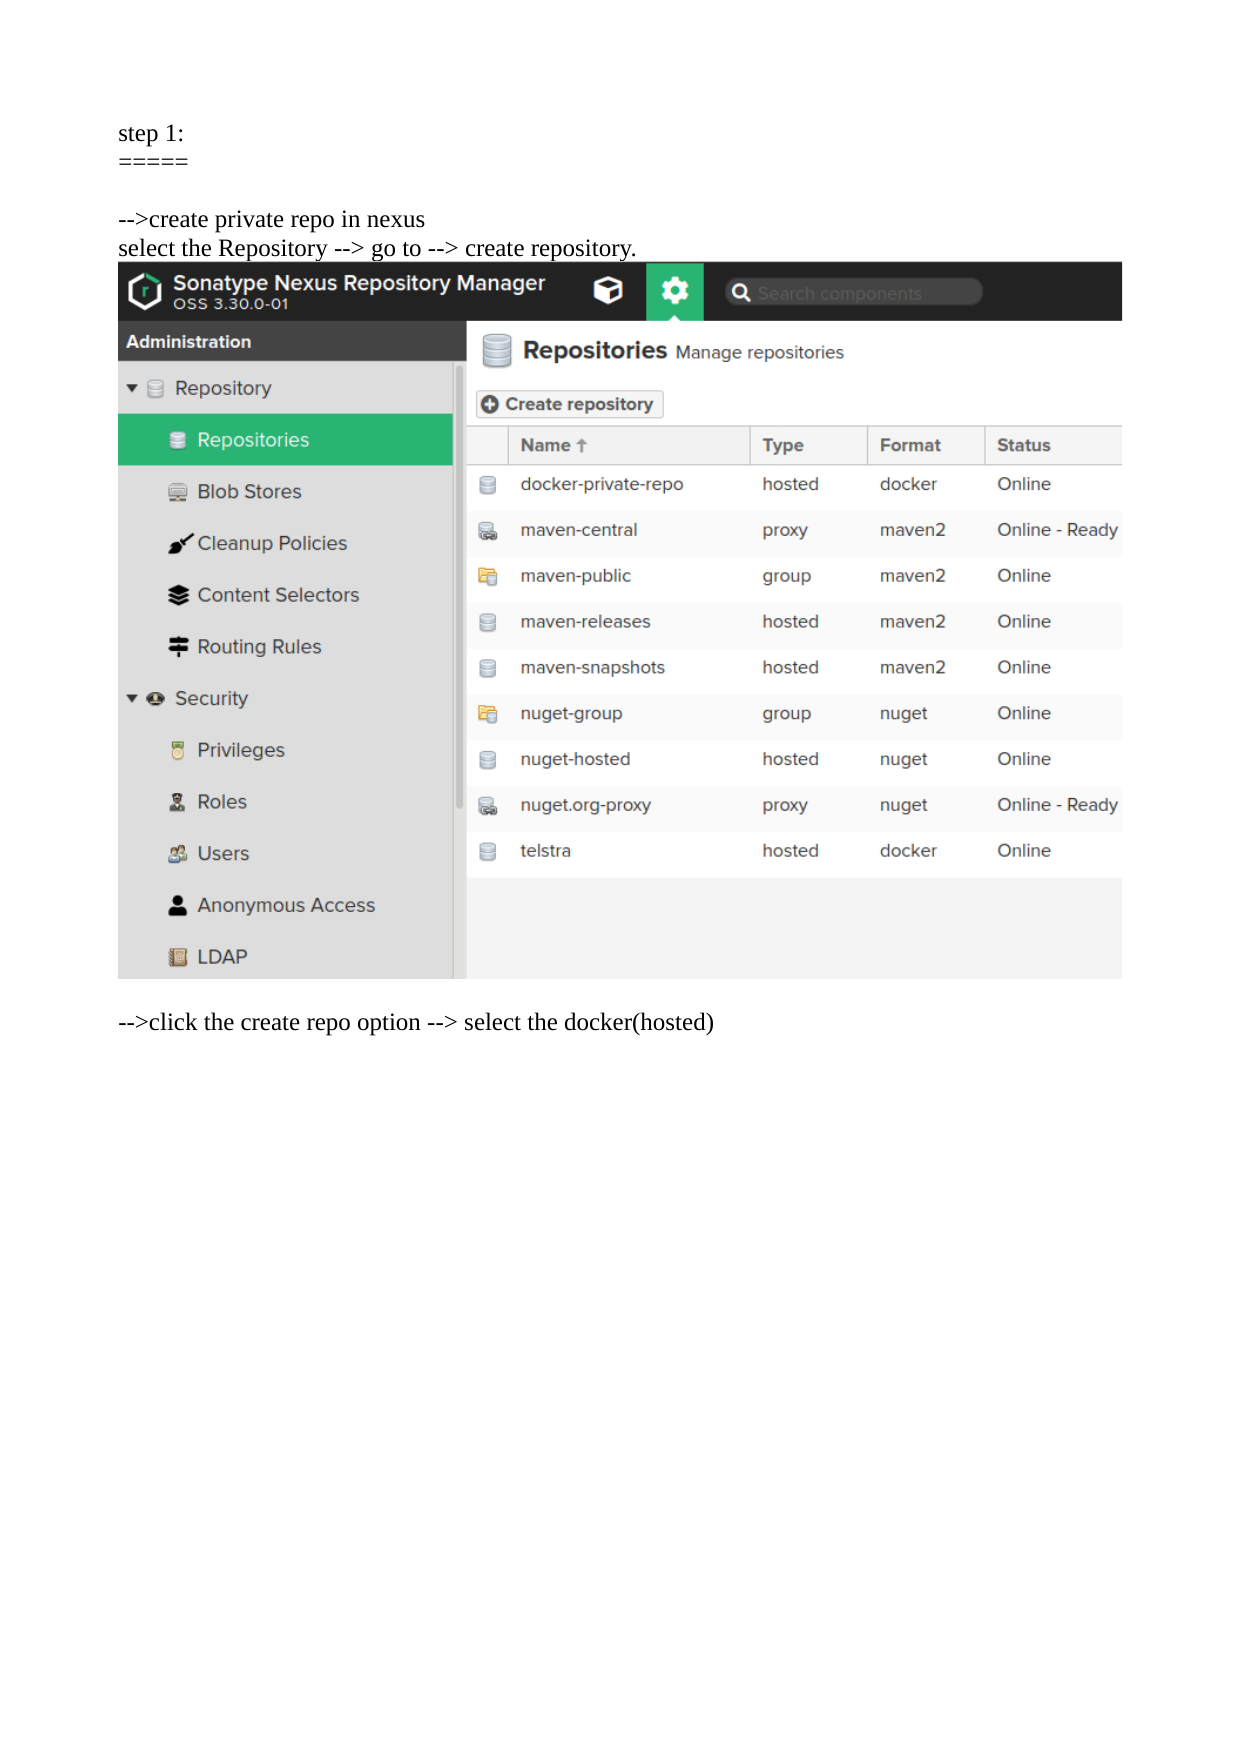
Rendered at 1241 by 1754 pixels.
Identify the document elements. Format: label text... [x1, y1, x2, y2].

text -->click the create repo option --> select the docker(hosted) [118, 1007, 1122, 1036]
text select the Repository --> go to --> create repository. [118, 233, 1122, 261]
text step 1: [118, 118, 1122, 147]
text -->create private repo in nexus [118, 204, 1122, 233]
text ===== [118, 147, 1122, 176]
picture [118, 261, 1123, 979]
